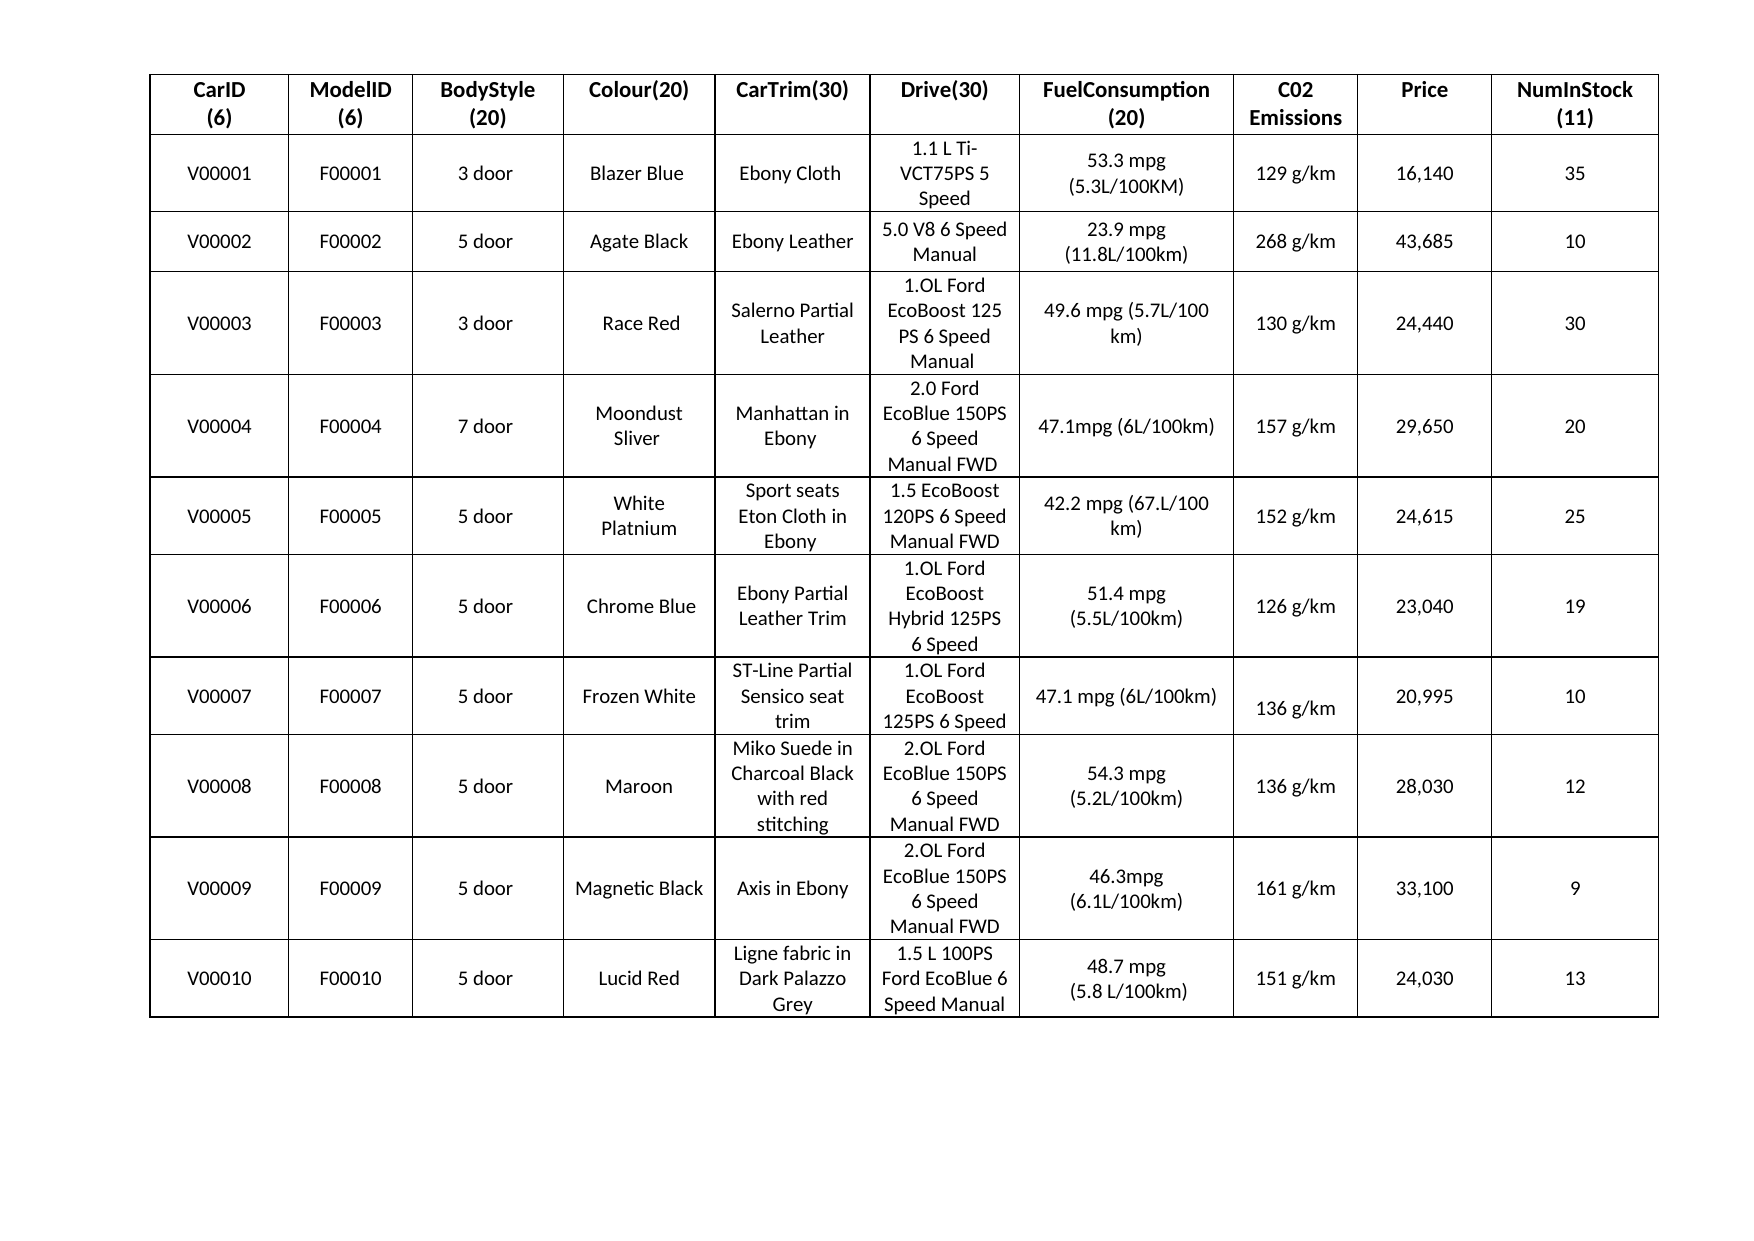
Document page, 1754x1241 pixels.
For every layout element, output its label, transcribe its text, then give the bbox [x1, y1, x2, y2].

table_cell 130 g/km [1234, 272, 1357, 374]
table_cell 1.OL Ford EcoBoost 125PS 6 Speed [871, 658, 1019, 734]
table_cell Ligne fabric in Dark Palazzo Grey [716, 940, 869, 1016]
table_cell 10 [1492, 658, 1658, 734]
table_cell 5 door [413, 838, 563, 939]
table_cell 16,140 [1358, 135, 1491, 211]
table_cell V00010 [151, 940, 288, 1016]
table_cell 24,615 [1358, 478, 1491, 554]
table_cell Frozen White [564, 658, 714, 734]
table_cell Salerno Partial Leather [716, 272, 869, 374]
table_cell Moondust Sliver [564, 375, 714, 476]
table_cell F00009 [289, 838, 412, 939]
table_cell 25 [1492, 478, 1658, 554]
table_cell Sport seats Eton Cloth in Ebony [716, 478, 869, 554]
table_cell 35 [1492, 135, 1658, 211]
table_cell 5 door [413, 940, 563, 1016]
table_cell 51.4 mpg (5.5L/100km) [1020, 555, 1233, 656]
table_cell 48.7 mpg (5.8 L/100km) [1020, 940, 1233, 1016]
table_cell 151 g/km [1234, 940, 1357, 1016]
table_cell F00006 [289, 555, 412, 656]
table_cell 3 door [413, 272, 563, 374]
table_cell 7 door [413, 375, 563, 476]
table_cell White Platnium [564, 478, 714, 554]
table_cell 3 door [413, 135, 563, 211]
table_header CarTrim(30) [716, 75, 869, 134]
table_cell V00003 [151, 272, 288, 374]
table_header CarID (6) [151, 75, 288, 134]
table_cell V00007 [151, 658, 288, 734]
table_cell V00001 [151, 135, 288, 211]
table_cell 29,650 [1358, 375, 1491, 476]
table_cell 1.5 L 100PS Ford EcoBlue 6 Speed Manual [871, 940, 1019, 1016]
table_cell Axis in Ebony [716, 838, 869, 939]
table_cell Miko Suede in Charcoal Black with red stitching [716, 735, 869, 836]
table_cell F00002 [289, 212, 412, 271]
table_cell 20 [1492, 375, 1658, 476]
table_cell Manhattan in Ebony [716, 375, 869, 476]
table_cell 24,030 [1358, 940, 1491, 1016]
table_cell 1.1 L Ti-VCT75PS 5 Speed [871, 135, 1019, 211]
table_cell 5 door [413, 735, 563, 836]
table_cell 30 [1492, 272, 1658, 374]
table_header BodyStyle (20) [413, 75, 563, 134]
table_cell F00004 [289, 375, 412, 476]
table_header Colour(20) [564, 75, 714, 134]
table_cell F00001 [289, 135, 412, 211]
table_cell V00009 [151, 838, 288, 939]
table_cell 24,440 [1358, 272, 1491, 374]
table_cell 54.3 mpg (5.2L/100km) [1020, 735, 1233, 836]
table_cell F00008 [289, 735, 412, 836]
table_cell Ebony Leather [716, 212, 869, 271]
table_cell 42.2 mpg (67.L/100 km) [1020, 478, 1233, 554]
table_cell V00002 [151, 212, 288, 271]
table_cell 2.OL Ford EcoBlue 150PS 6 Speed Manual FWD [871, 735, 1019, 836]
table_cell Blazer Blue [564, 135, 714, 211]
table_cell 5.0 V8 6 Speed Manual [871, 212, 1019, 271]
table_cell 9 [1492, 838, 1658, 939]
table_cell 19 [1492, 555, 1658, 656]
table_cell 5 door [413, 478, 563, 554]
table_cell 46.3mpg (6.1L/100km) [1020, 838, 1233, 939]
table_cell 152 g/km [1234, 478, 1357, 554]
table_cell 43,685 [1358, 212, 1491, 271]
table_cell Ebony Partial Leather Trim [716, 555, 869, 656]
table_cell Chrome Blue [564, 555, 714, 656]
table_cell F00007 [289, 658, 412, 734]
table_cell 1.OL Ford EcoBoost Hybrid 125PS 6 Speed [871, 555, 1019, 656]
table_cell 2.0 Ford EcoBlue 150PS 6 Speed Manual FWD [871, 375, 1019, 476]
table_cell 53.3 mpg (5.3L/100KM) [1020, 135, 1233, 211]
table_cell V00005 [151, 478, 288, 554]
table_header C02 Emissions [1234, 75, 1357, 134]
table_cell Ebony Cloth [716, 135, 869, 211]
table_header FuelConsumption (20) [1020, 75, 1233, 134]
table_cell 5 door [413, 212, 563, 271]
table_cell 1.5 EcoBoost 120PS 6 Speed Manual FWD [871, 478, 1019, 554]
table_cell 268 g/km [1234, 212, 1357, 271]
table_cell 136 g/km [1234, 735, 1357, 836]
table_cell Maroon [564, 735, 714, 836]
table_cell 129 g/km [1234, 135, 1357, 211]
table_cell Lucid Red [564, 940, 714, 1016]
table_cell 47.1 mpg (6L/100km) [1020, 658, 1233, 734]
table_cell Agate Black [564, 212, 714, 271]
table_cell F00010 [289, 940, 412, 1016]
table_header ModelID (6) [289, 75, 412, 134]
table_cell 28,030 [1358, 735, 1491, 836]
table_cell 161 g/km [1234, 838, 1357, 939]
table_cell 20,995 [1358, 658, 1491, 734]
table_cell F00005 [289, 478, 412, 554]
table_cell F00003 [289, 272, 412, 374]
table_header Price [1358, 75, 1491, 134]
table_cell 157 g/km [1234, 375, 1357, 476]
table_cell 10 [1492, 212, 1658, 271]
table_cell 13 [1492, 940, 1658, 1016]
table_cell 23.9 mpg (11.8L/100km) [1020, 212, 1233, 271]
table_cell 47.1mpg (6L/100km) [1020, 375, 1233, 476]
table_cell 49.6 mpg (5.7L/100 km) [1020, 272, 1233, 374]
table_header Drive(30) [871, 75, 1019, 134]
table_cell 12 [1492, 735, 1658, 836]
table_cell 1.OL Ford EcoBoost 125 PS 6 Speed Manual [871, 272, 1019, 374]
table_cell V00006 [151, 555, 288, 656]
table_cell 5 door [413, 555, 563, 656]
table_cell Race Red [564, 272, 714, 374]
table_cell ST-Line Partial Sensico seat trim [716, 658, 869, 734]
table_cell 126 g/km [1234, 555, 1357, 656]
table_cell 23,040 [1358, 555, 1491, 656]
table_cell 2.OL Ford EcoBlue 150PS 6 Speed Manual FWD [871, 838, 1019, 939]
table_cell 5 door [413, 658, 563, 734]
table_cell Magnetic Black [564, 838, 714, 939]
table_cell V00008 [151, 735, 288, 836]
table_cell V00004 [151, 375, 288, 476]
table_cell 136 g/km [1234, 658, 1357, 734]
table_header NumInStock (11) [1492, 75, 1658, 134]
table_cell 33,100 [1358, 838, 1491, 939]
